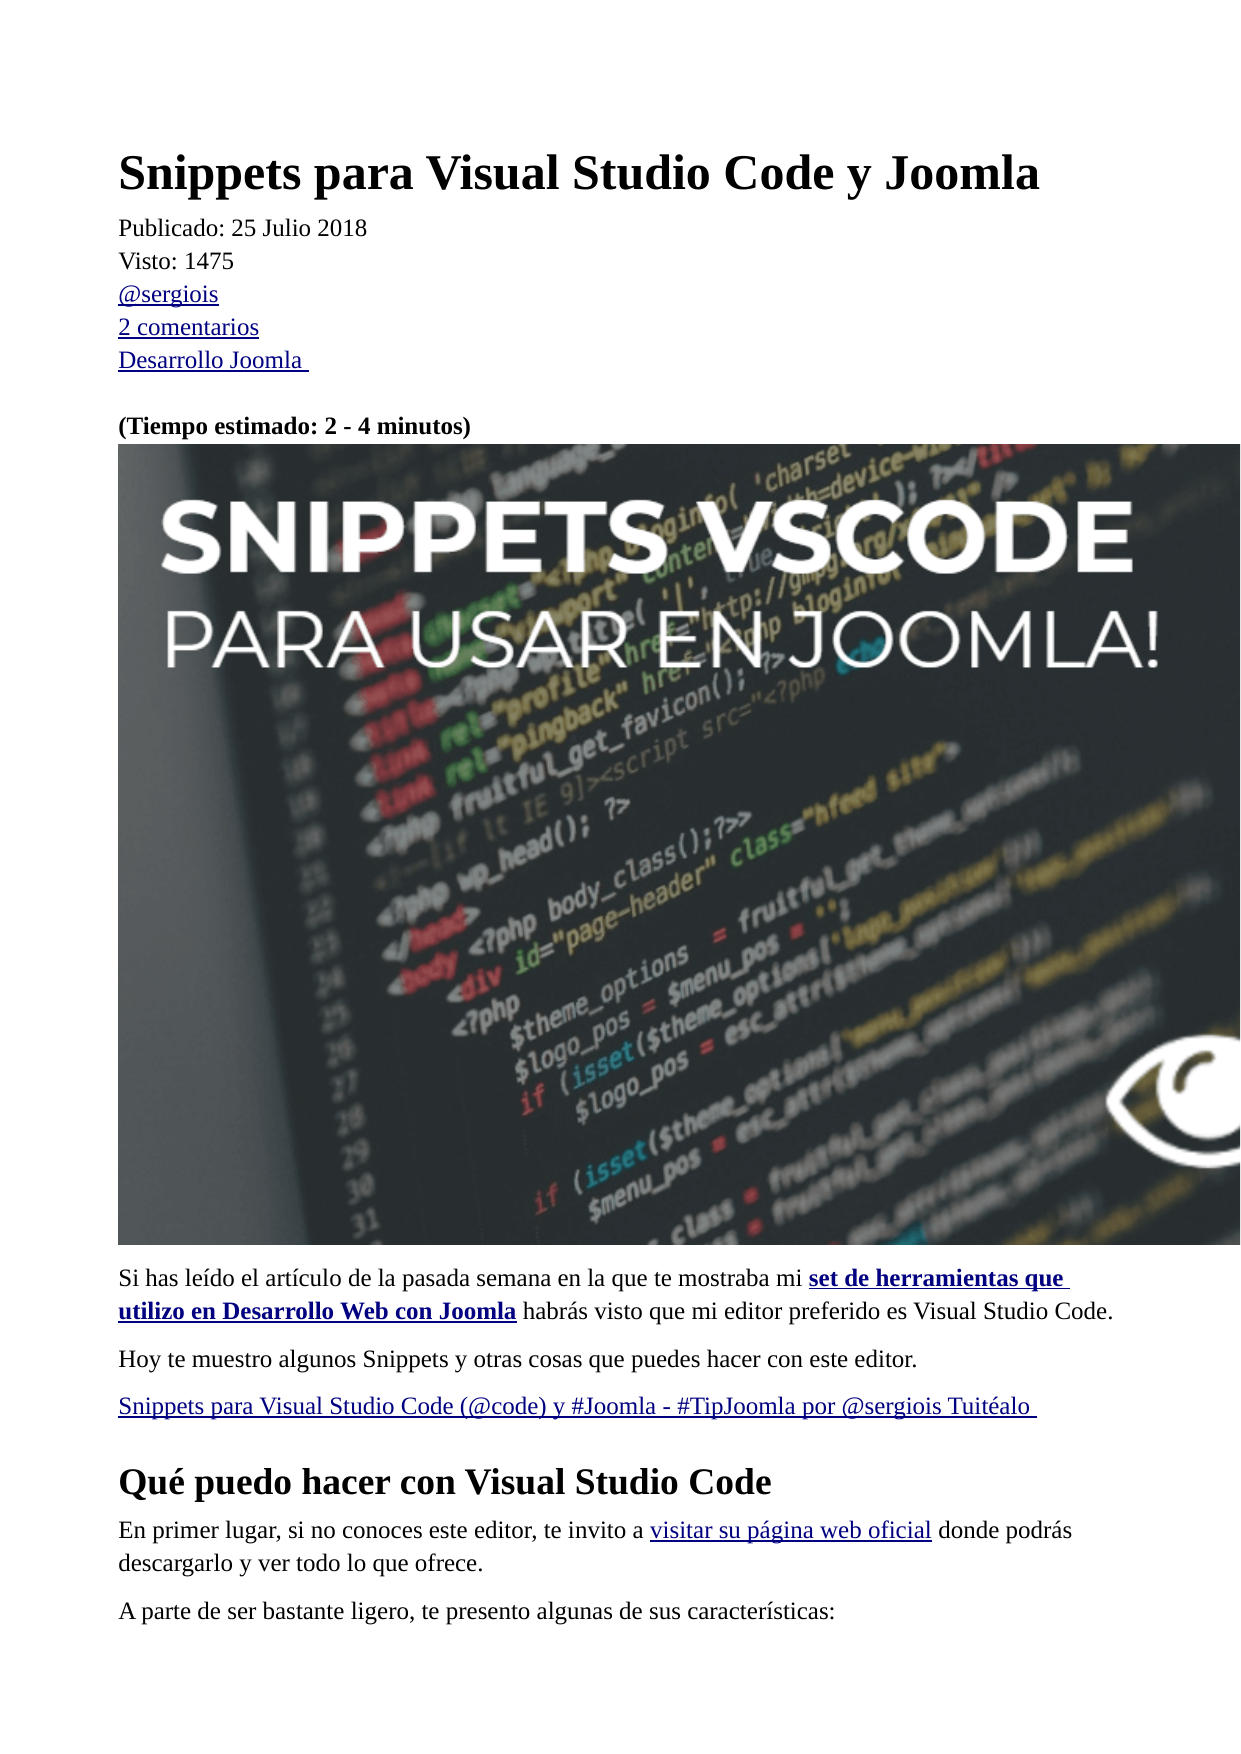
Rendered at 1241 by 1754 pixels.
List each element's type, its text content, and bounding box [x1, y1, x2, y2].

text Snippets para Visual Studio Code (@code) y #Joomla - #TipJoomla por @sergiois Tuitéalo [118, 1391, 1122, 1420]
text Hoy te muestro algunos Snippets y otras cosas que puedes hacer con este editor. [118, 1344, 1122, 1372]
text En primer lugar, si no conoces este editor, te invito a visitar su página web oficial donde podrás descargarlo y ver todo lo que ofrece. [118, 1515, 1122, 1577]
text Si has leído el artículo de la pasada semana en la que te mostraba mi set de herramientas que utilizo en Desarrollo Web con Joomla habrás visto que mi editor preferido es Visual Studio Code. [118, 1263, 1122, 1325]
text Visto: 1475 [118, 246, 1122, 275]
subtitle Qué puedo hacer con Visual Studio Code [118, 1460, 1122, 1503]
text @sergiois [118, 279, 1122, 308]
text (Tiempo estimado: 2 - 4 minutos) [118, 411, 1122, 440]
subtitle Snippets para Visual Studio Code y Joomla [118, 143, 1122, 201]
text 2 comentarios [118, 312, 1122, 341]
text Publicado: 25 Julio 2018 [118, 213, 1122, 242]
picture [118, 444, 1241, 1245]
text Desarrollo Joomla [118, 345, 1122, 374]
text A parte de ser bastante ligero, te presento algunas de sus características: [118, 1596, 1122, 1625]
